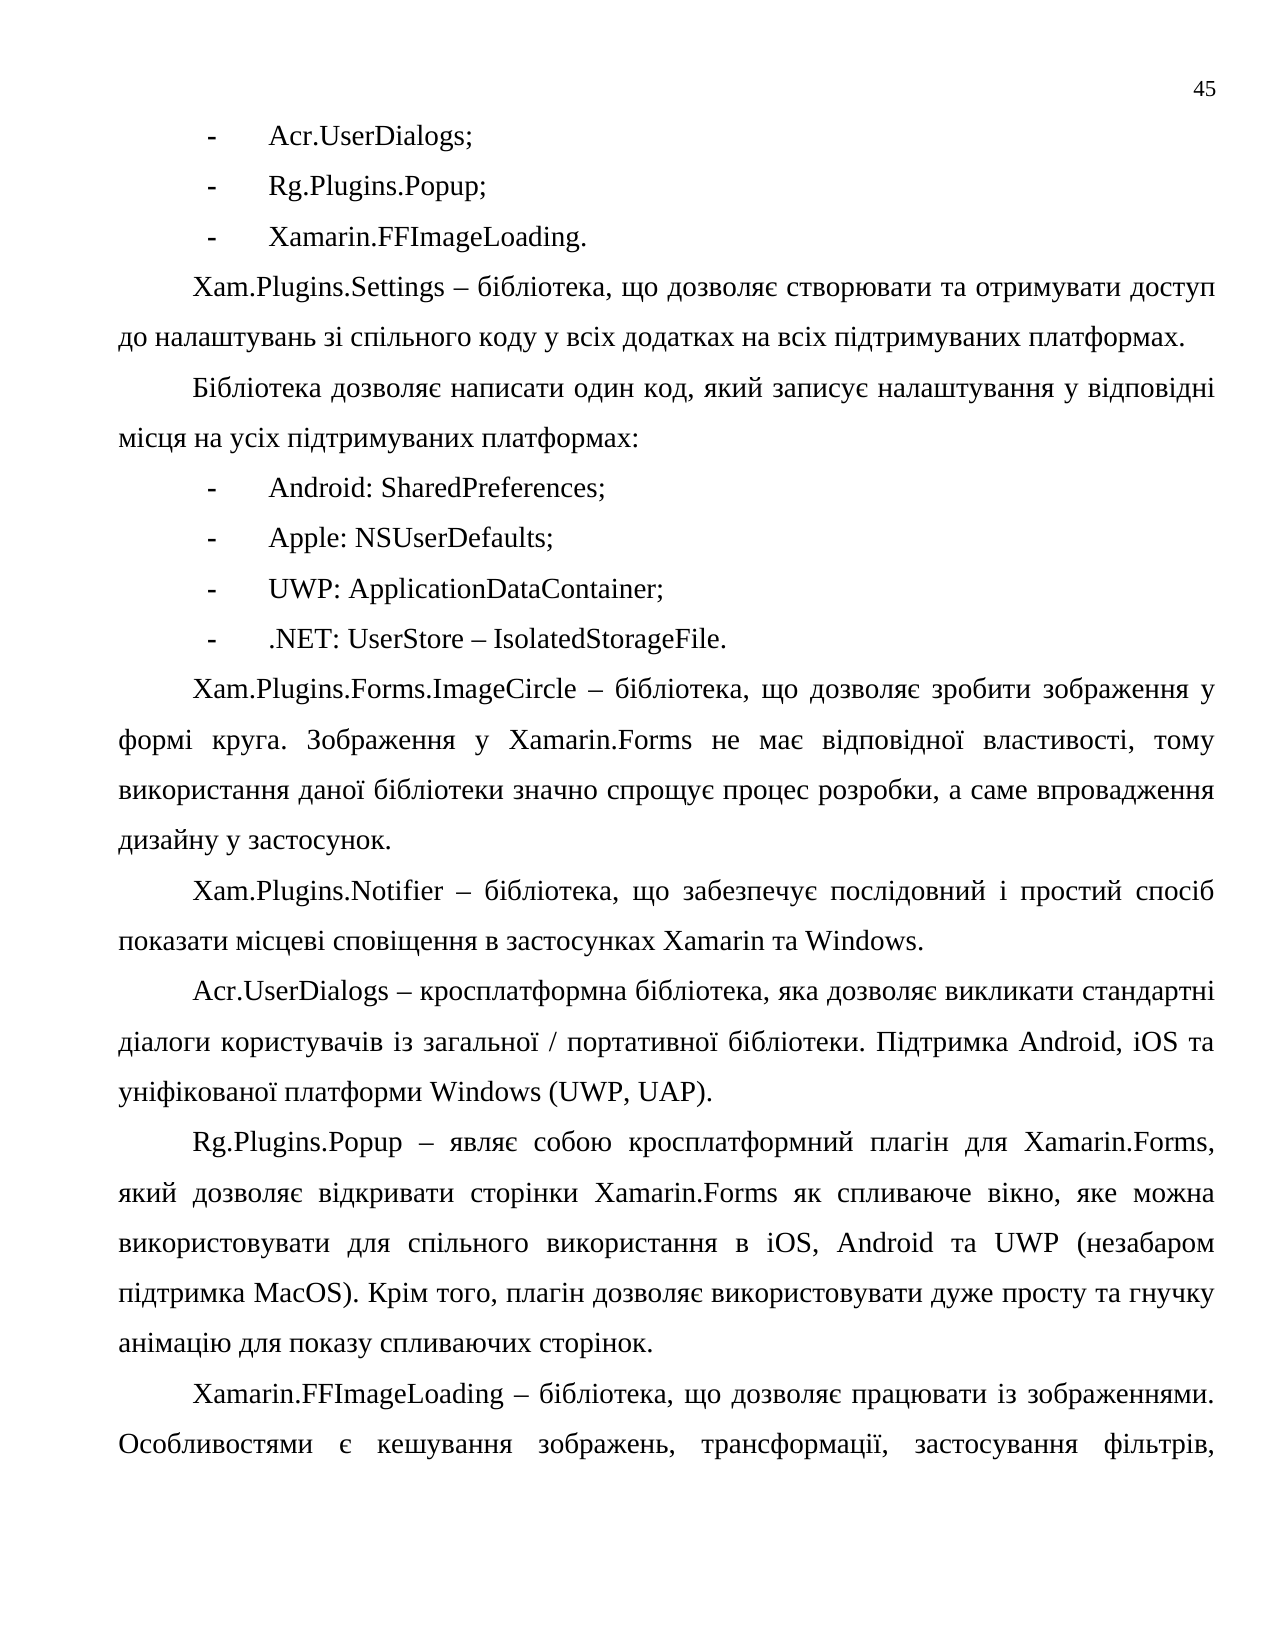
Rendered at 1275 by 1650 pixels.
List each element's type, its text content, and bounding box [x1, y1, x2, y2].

list Acr.UserDialogs; [207, 118, 1216, 152]
text Xam.Plugins.Notifier – бібліотека, що забезпечує послідовний і простий спосіб показати місцеві сповіщення в застосунках Xamarin та Windows. [118, 873, 1216, 957]
text Rg.Plugins.Popup – являє собою кросплатформний плагін для Xamarin.Forms, який дозволяє відкривати сторінки Xamarin.Forms як спливаюче вікно, яке можна використовувати для спільного використання в iOS, Android та UWP (незабаром підтримка MacOS). Крім того, плагін дозволяє використовувати дуже просту та гнучку анімацію для показу спливаючих сторінок. [118, 1124, 1216, 1359]
list Xamarin.FFImageLoading. [207, 219, 1216, 252]
text Xamarin.FFImageLoading – бібліотека, що дозволяє працювати із зображеннями. Особливостями є кешування зображень, трансформації, застосування фільтрів, [118, 1376, 1216, 1460]
list Android: SharedPreferences; [207, 470, 1216, 504]
list Rg.Plugins.Popup; [207, 168, 1216, 202]
list .NET: UserStore – IsolatedStorageFile. [207, 621, 1216, 655]
text Xam.Plugins.Settings – бібліотека, що дозволяє створювати та отримувати доступ до налаштувань зі спільного коду у всіх додатках на всіх підтримуваних платформах. [118, 269, 1216, 353]
list UWP: ApplicationDataContainer; [207, 571, 1216, 604]
text Acr.UserDialogs – кросплатформна бібліотека, яка дозволяє викликати стандартні діалоги користувачів із загальної / портативної бібліотеки. Підтримка Android, iOS та уніфікованої платформи Windows (UWP, UAP). [118, 973, 1216, 1108]
text Xam.Plugins.Forms.ImageCircle – бібліотека, що дозволяє зробити зображення у формі круга. Зображення у Xamarin.Forms не має відповідної властивості, тому використання даної бібліотеки значно спрощує процес розробки, а саме впровадження дизайну у застосунок. [118, 672, 1216, 856]
list Apple: NSUserDefaults; [207, 521, 1216, 554]
text Бібліотека дозволяє написати один код, який записує налаштування у відповідні місця на усіх підтримуваних платформах: [118, 370, 1216, 453]
